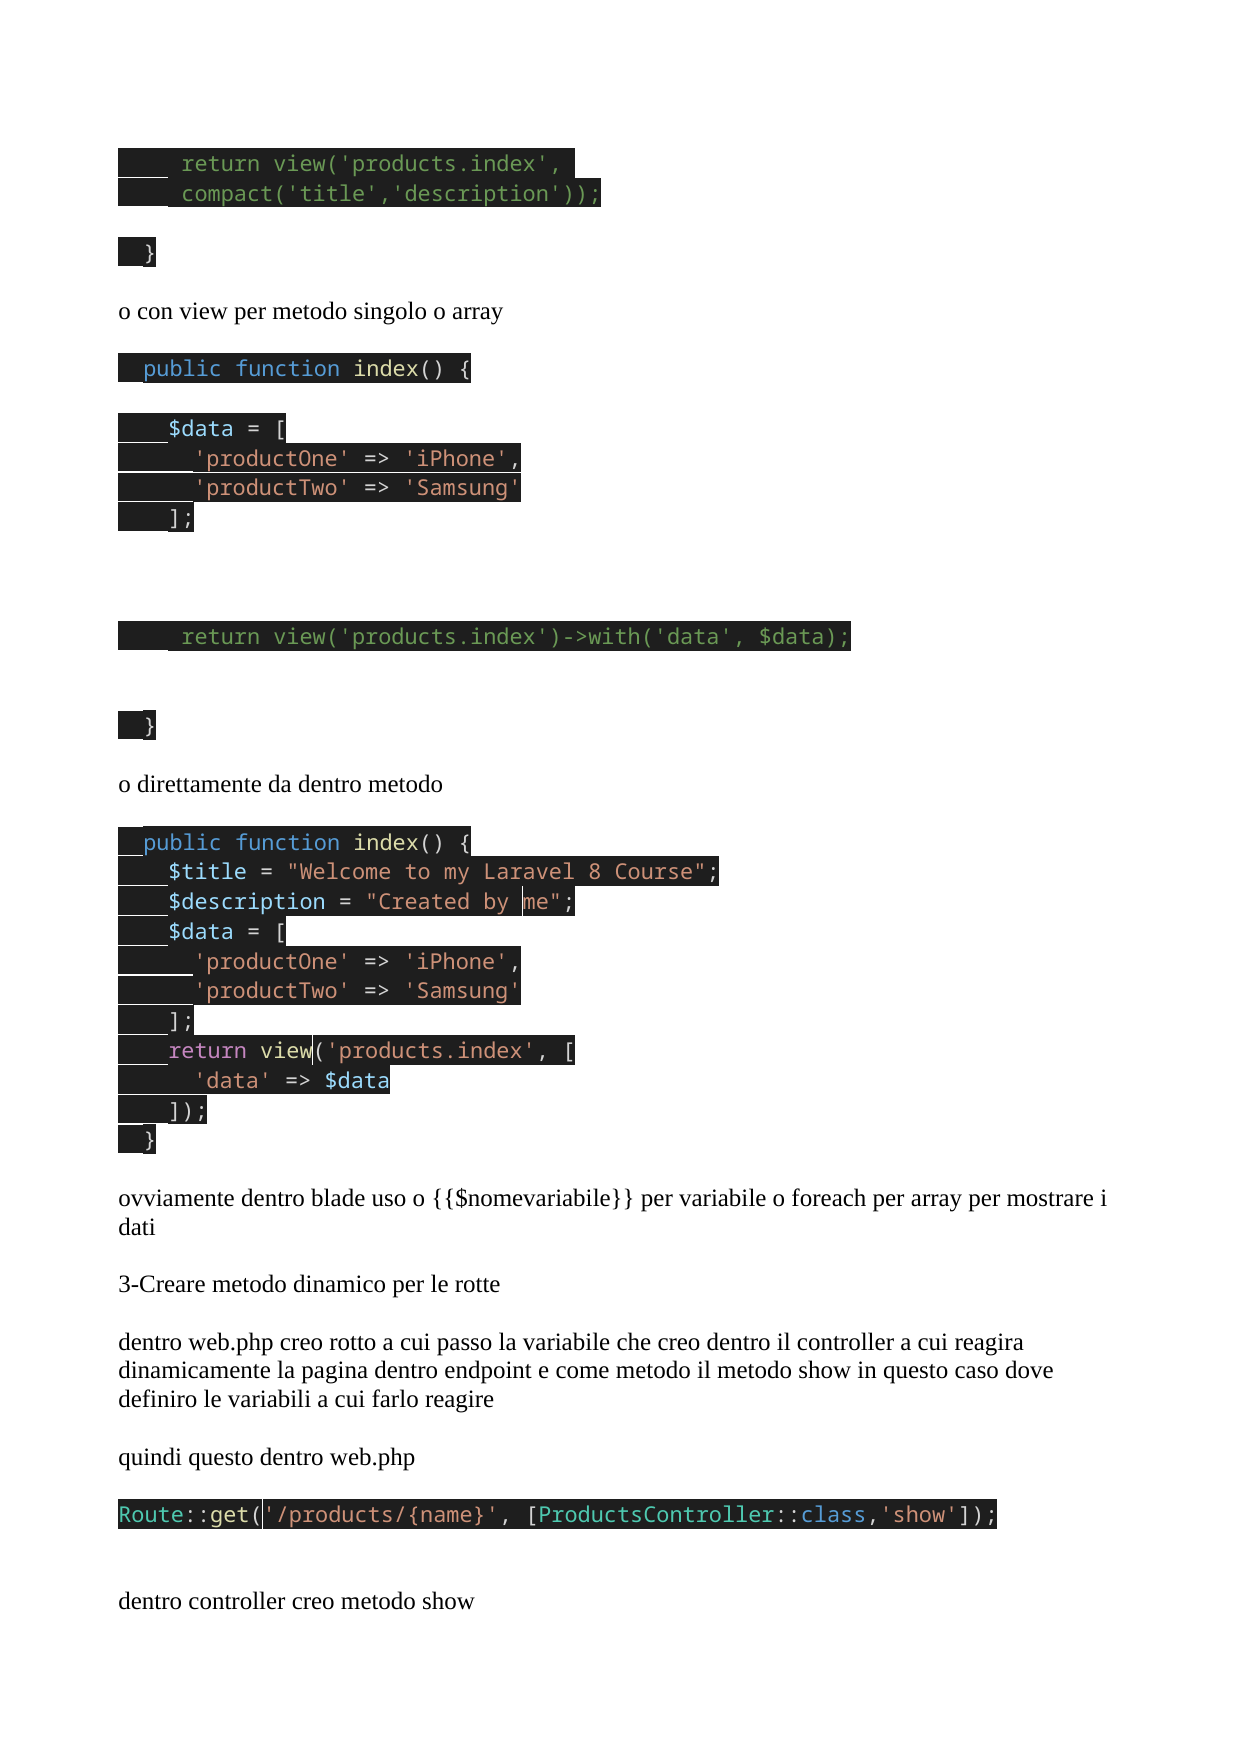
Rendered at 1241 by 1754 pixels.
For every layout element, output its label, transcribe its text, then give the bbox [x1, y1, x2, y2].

text quindi questo dentro web.php [118, 1442, 1122, 1470]
text $title = "Welcome to my Laravel 8 Course"; [118, 856, 1122, 886]
text ovviamente dentro blade uso o {{$nomevariabile}} per variabile o foreach per array per mostrare i dati [118, 1183, 1122, 1240]
text return view('products.index')->with('data', $data); [118, 621, 1122, 651]
text o con view per metodo singolo o array [118, 296, 1122, 324]
text public function index() { [118, 826, 1122, 856]
text } [118, 710, 1122, 740]
text 'productOne' => 'iPhone', [118, 443, 1122, 472]
text 'productTwo' => 'Samsung' [118, 472, 1122, 502]
text compact('title','description')); [118, 178, 1122, 207]
text 3-Creare metodo dinamico per le rotte [118, 1269, 1122, 1298]
text dentro web.php creo rotto a cui passo la variabile che creo dentro il controller a cui reagira dinamicamente la pagina dentro endpoint e come metodo il metodo show in questo caso dove definiro le variabili a cui farlo reagire [118, 1327, 1122, 1413]
text } [118, 1124, 1122, 1154]
text return view('products.index', [118, 148, 1122, 178]
text $data = [ [118, 916, 1122, 946]
text $description = "Created by me"; [118, 886, 1122, 916]
text 'data' => $data [118, 1065, 1122, 1094]
text ]); [118, 1094, 1122, 1124]
text Route::get('/products/{name}', [ProductsController::class,'show']); [118, 1499, 1122, 1529]
text $data = [ [118, 413, 1122, 443]
text return view('products.index', [ [118, 1035, 1122, 1065]
text } [118, 237, 1122, 267]
text o direttamente da dentro metodo [118, 769, 1122, 798]
text dentro controller creo metodo show [118, 1586, 1122, 1615]
text 'productTwo' => 'Samsung' [118, 975, 1122, 1005]
text ]; [118, 1005, 1122, 1035]
text public function index() { [118, 353, 1122, 383]
text ]; [118, 502, 1122, 532]
text 'productOne' => 'iPhone', [118, 946, 1122, 975]
